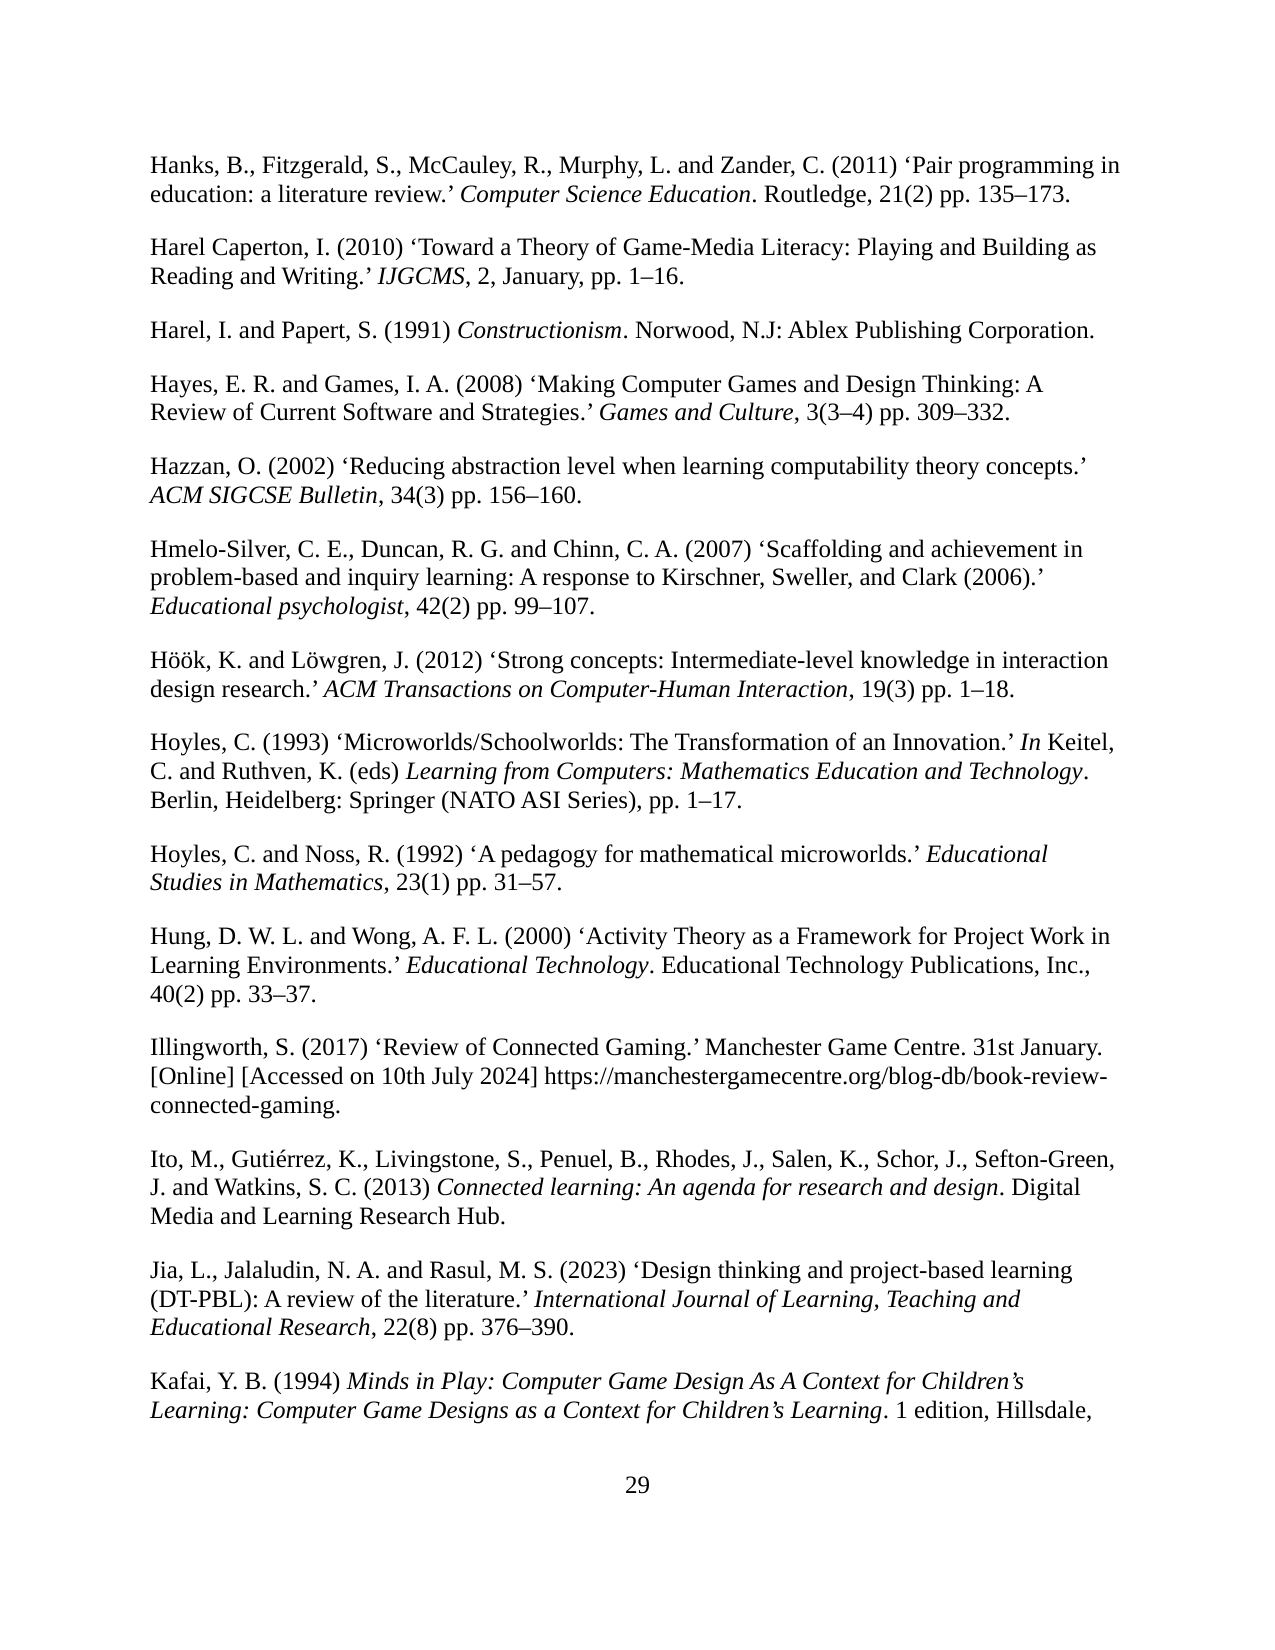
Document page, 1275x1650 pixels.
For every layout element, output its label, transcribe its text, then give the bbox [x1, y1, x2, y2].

text Ito, M., Gutiérrez, K., Livingstone, S., Penuel, B., Rhodes, J., Salen, K., Schor, J., Sefton-Green, J. and Watkins, S. C. (2013) Connected learning: An agenda for research and design. Digital Media and Learning Research Hub. [150, 1144, 1125, 1230]
text Jia, L., Jalaludin, N. A. and Rasul, M. S. (2023) ‘Design thinking and project-based learning (DT-PBL): A review of the literature.’ International Journal of Learning, Teaching and Educational Research, 22(8) pp. 376–390. [150, 1255, 1125, 1341]
text Hazzan, O. (2002) ‘Reducing abstraction level when learning computability theory concepts.’ ACM SIGCSE Bulletin, 34(3) pp. 156–160. [150, 451, 1125, 509]
text Harel, I. and Papert, S. (1991) Constructionism. Norwood, N.J: Ablex Publishing Corporation. [150, 315, 1125, 344]
text Illingworth, S. (2017) ‘Review of Connected Gaming.’ Manchester Game Centre. 31st January. [Online] [Accessed on 10th July 2024] https://manchestergamecentre.org/blog-db/book-review-connected-gaming. [150, 1032, 1125, 1119]
text Kafai, Y. B. (1994) Minds in Play: Computer Game Design As A Context for Children’s Learning: Computer Game Designs as a Context for Children’s Learning. 1 edition, Hillsdale, [150, 1366, 1125, 1424]
text Harel Caperton, I. (2010) ‘Toward a Theory of Game-Media Literacy: Playing and Building as Reading and Writing.’ IJGCMS, 2, January, pp. 1–16. [150, 232, 1125, 290]
text Hmelo-Silver, C. E., Duncan, R. G. and Chinn, C. A. (2007) ‘Scaffolding and achievement in problem-based and inquiry learning: A response to Kirschner, Sweller, and Clark (2006).’ Educational psychologist, 42(2) pp. 99–107. [150, 534, 1125, 620]
text Hoyles, C. (1993) ‘Microworlds/Schoolworlds: The Transformation of an Innovation.’ In Keitel, C. and Ruthven, K. (eds) Learning from Computers: Mathematics Education and Technology. Berlin, Heidelberg: Springer (NATO ASI Series), pp. 1–17. [150, 727, 1125, 814]
text Hung, D. W. L. and Wong, A. F. L. (2000) ‘Activity Theory as a Framework for Project Work in Learning Environments.’ Educational Technology. Educational Technology Publications, Inc., 40(2) pp. 33–37. [150, 921, 1125, 1007]
text Hayes, E. R. and Games, I. A. (2008) ‘Making Computer Games and Design Thinking: A Review of Current Software and Strategies.’ Games and Culture, 3(3–4) pp. 309–332. [150, 369, 1125, 426]
text Höök, K. and Löwgren, J. (2012) ‘Strong concepts: Intermediate-level knowledge in interaction design research.’ ACM Transactions on Computer-Human Interaction, 19(3) pp. 1–18. [150, 645, 1125, 702]
text Hoyles, C. and Noss, R. (1992) ‘A pedagogy for mathematical microworlds.’ Educational Studies in Mathematics, 23(1) pp. 31–57. [150, 839, 1125, 896]
text Hanks, B., Fitzgerald, S., McCauley, R., Murphy, L. and Zander, C. (2011) ‘Pair programming in education: a literature review.’ Computer Science Education. Routledge, 21(2) pp. 135–173. [150, 150, 1125, 207]
